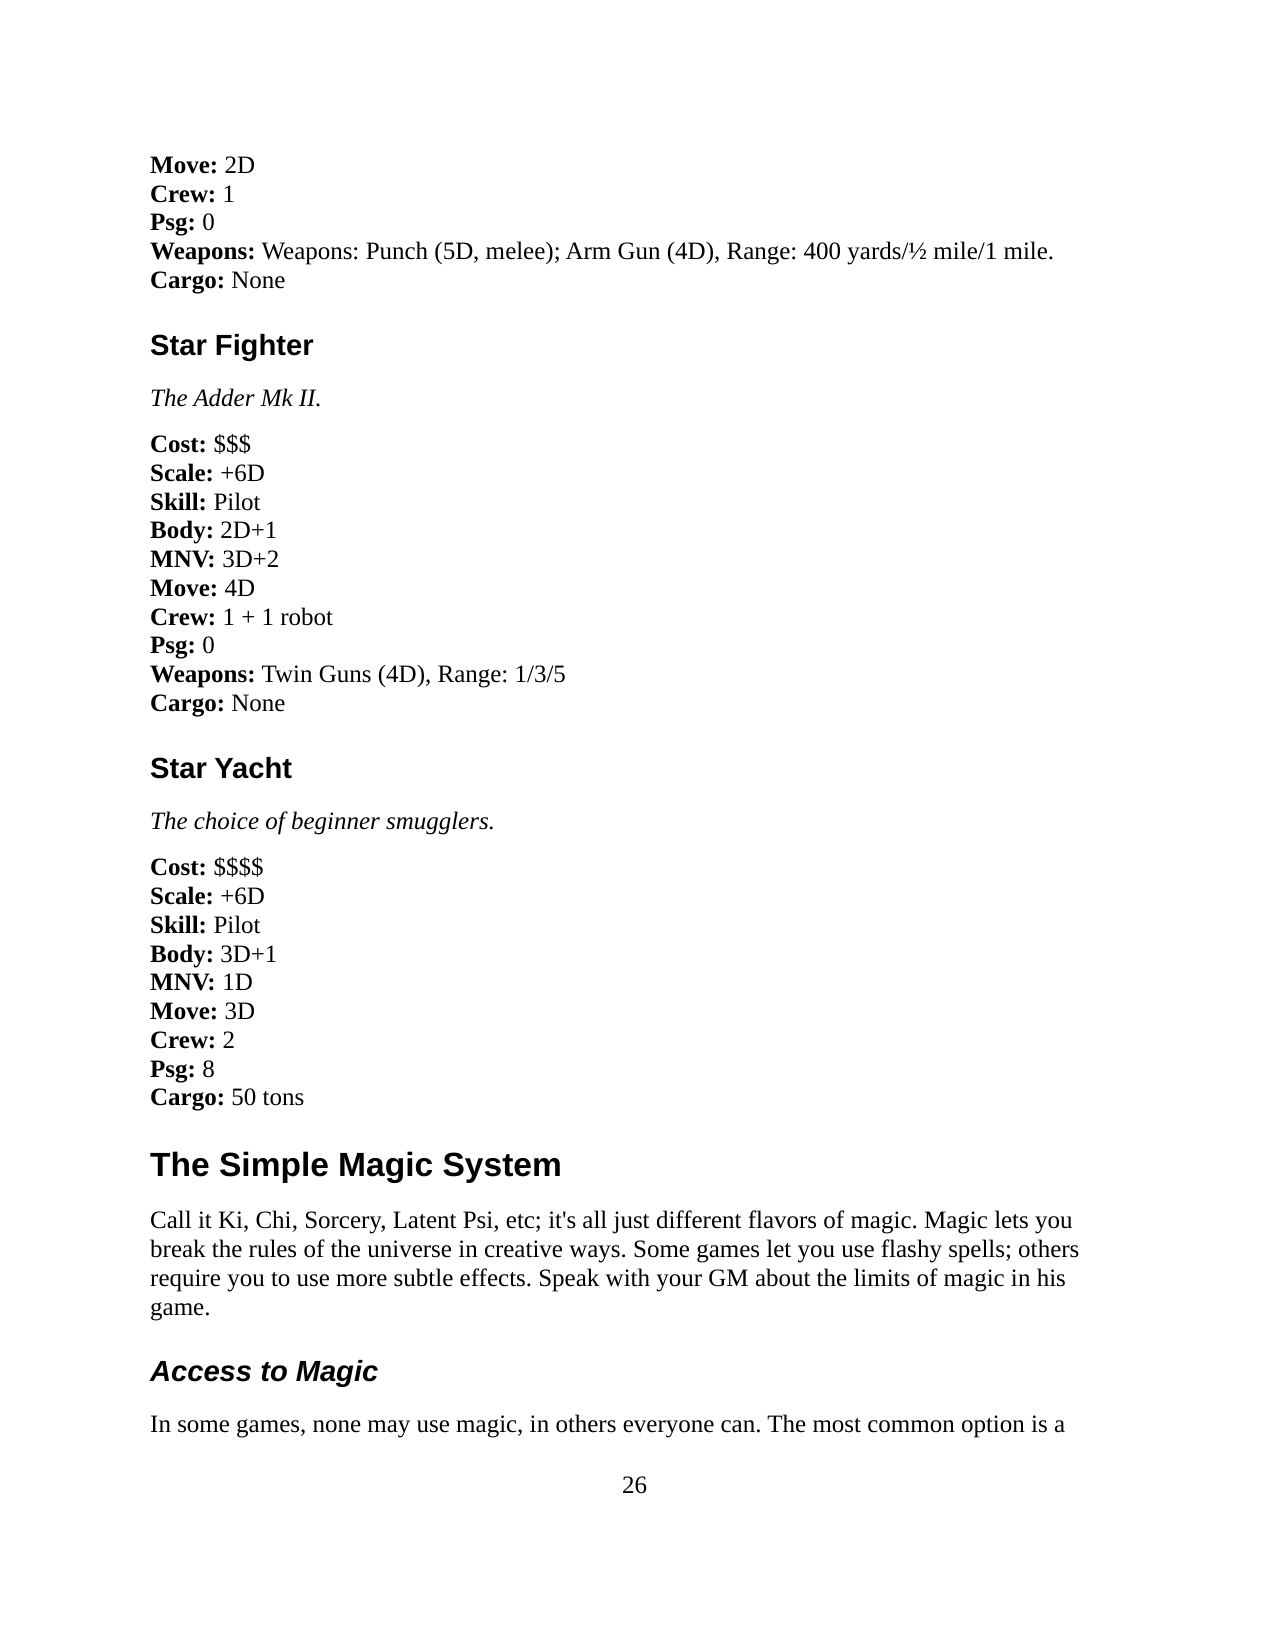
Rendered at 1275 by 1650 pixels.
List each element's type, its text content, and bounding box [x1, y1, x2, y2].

subtitle The Simple Magic System [150, 1145, 1125, 1184]
subtitle Star Fighter [150, 328, 1125, 361]
text Cost: $$$ Scale: +6D Skill: Pilot Body: 2D+1 MNV: 3D+2 Move: 4D Crew: 1 + 1 robot Psg: 0 Weapons: Twin Guns (4D), Range: 1/3/5 Cargo: None [150, 429, 1125, 717]
text In some games, none may use magic, in others everyone can. The most common option is a [150, 1409, 1125, 1438]
text The Adder Mk II. [150, 383, 1125, 411]
text Cost: $$$$ Scale: +6D Skill: Pilot Body: 3D+1 MNV: 1D Move: 3D Crew: 2 Psg: 8 Cargo: 50 tons [150, 852, 1125, 1111]
subtitle Access to Magic [150, 1354, 1125, 1388]
text The choice of beginner smugglers. [150, 806, 1125, 834]
text Call it Ki, Chi, Sorcery, Latent Psi, etc; it's all just different flavors of magic. Magic lets you break the rules of the universe in creative ways. Some games let you use flashy spells; others require you to use more subtle effects. Speak with your GM about the limits of magic in his game. [150, 1205, 1125, 1320]
text Move: 2D Crew: 1 Psg: 0 Weapons: Weapons: Punch (5D, melee); Arm Gun (4D), Range: 400 yards/½ mile/1 mile. Cargo: None [150, 150, 1125, 294]
subtitle Star Yacht [150, 751, 1125, 784]
